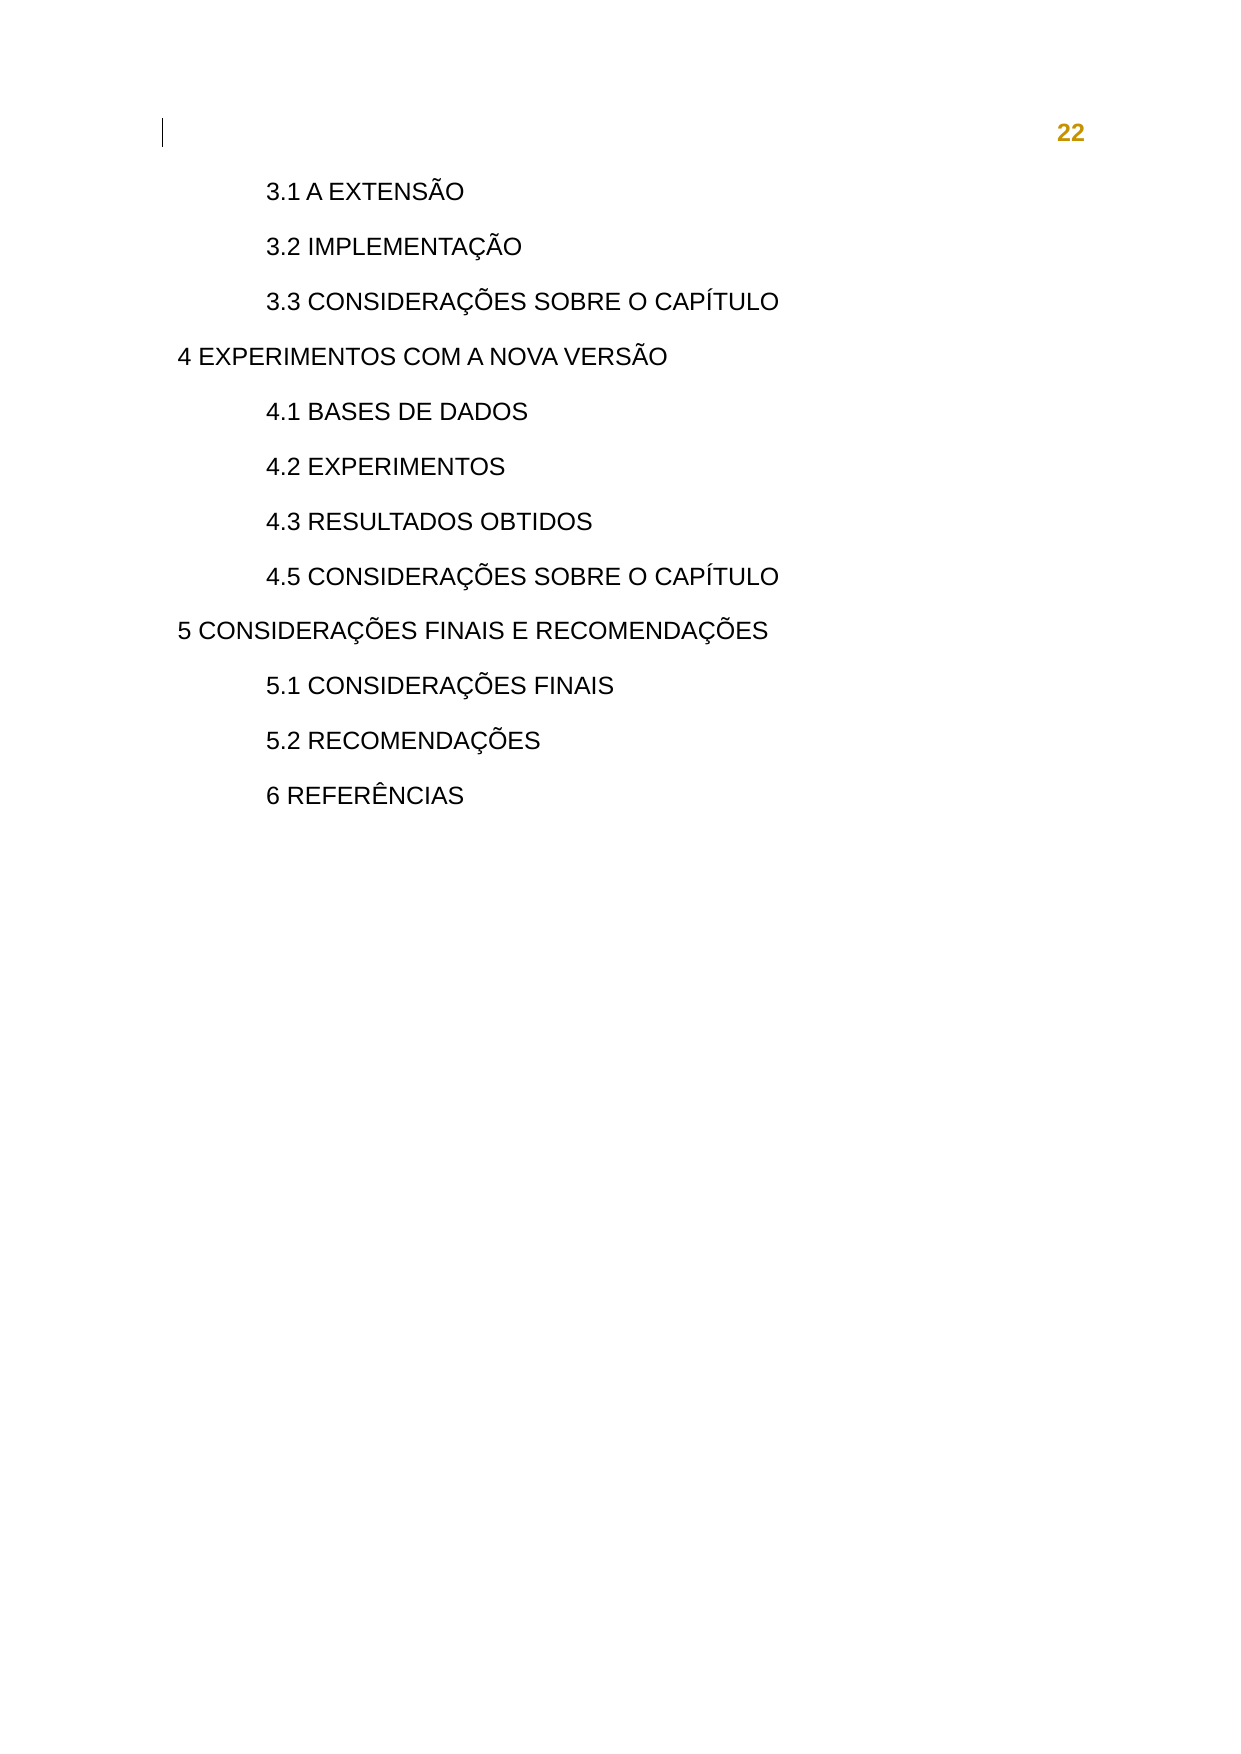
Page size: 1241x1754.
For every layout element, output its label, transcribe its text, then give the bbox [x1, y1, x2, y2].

text 4.1 BASES DE DADOS [177, 397, 1122, 426]
text 3.3 CONSIDERAÇÕES SOBRE O CAPÍTULO [177, 287, 1122, 316]
text 4.2 EXPERIMENTOS [177, 452, 1122, 480]
text 3.2 IMPLEMENTAÇÃO [177, 232, 1122, 261]
text 5.2 RECOMENDAÇÕES [177, 726, 1122, 755]
text 4.5 CONSIDERAÇÕES SOBRE O CAPÍTULO [177, 561, 1122, 590]
text 4 EXPERIMENTOS COM A NOVA VERSÃO [177, 342, 1122, 371]
text 3.1 A EXTENSÃO [177, 177, 1122, 206]
text 5.1 CONSIDERAÇÕES FINAIS [177, 671, 1122, 700]
text 5 CONSIDERAÇÕES FINAIS E RECOMENDAÇÕES [177, 616, 1122, 645]
text 4.3 RESULTADOS OBTIDOS [177, 507, 1122, 535]
text 6 REFERÊNCIAS [177, 781, 1122, 810]
